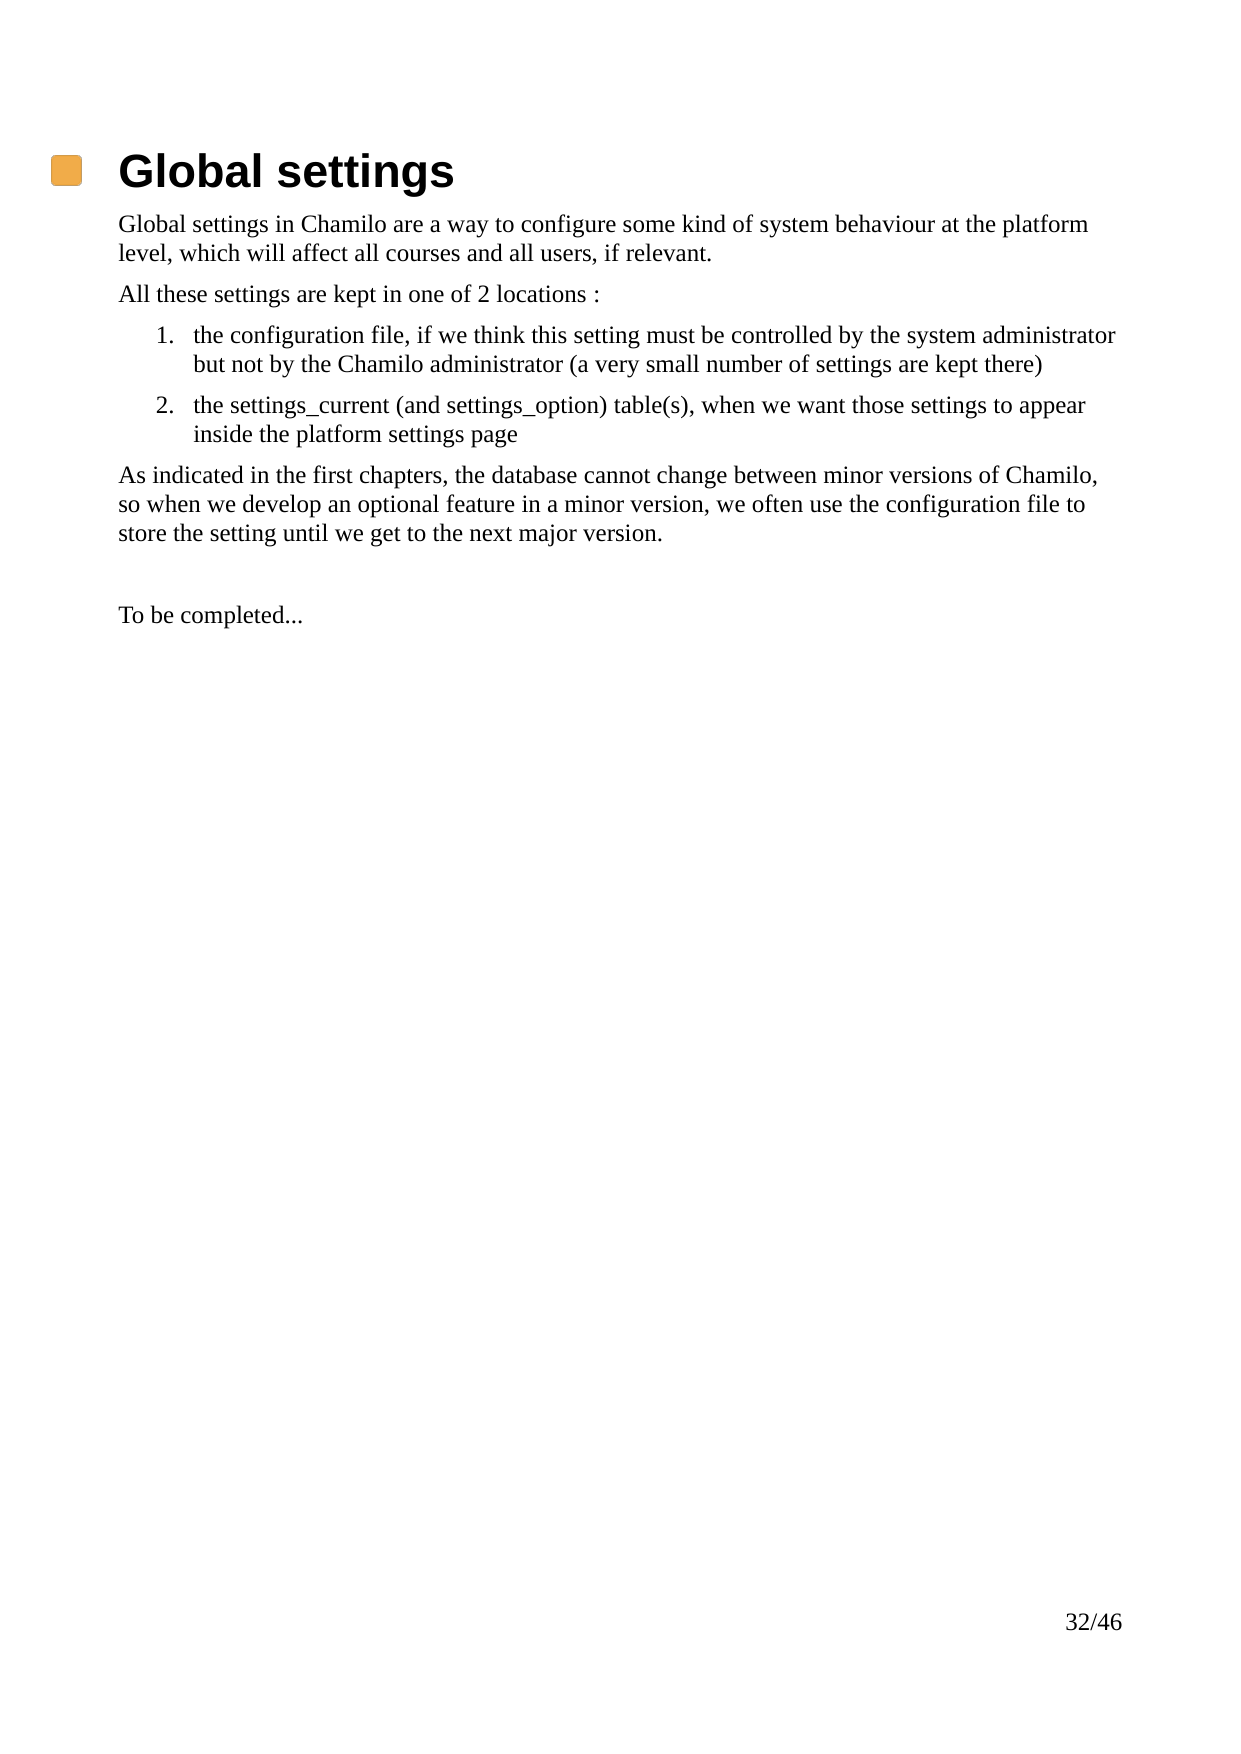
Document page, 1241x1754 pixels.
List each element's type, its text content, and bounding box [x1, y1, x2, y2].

text To be completed... [118, 601, 1122, 629]
text As indicated in the first chapters, the database cannot change between minor versions of Chamilo, so when we develop an optional feature in a minor version, we often use the configuration file to store the setting until we get to the next major version. [118, 461, 1122, 547]
text All these settings are kept in one of 2 locations : [118, 279, 1122, 308]
list the settings_current (and settings_option) table(s), when we want those settings to appear inside the platform settings page [156, 391, 1122, 448]
text Global settings in Chamilo are a way to configure some kind of system behaviour at the platform level, which will affect all courses and all users, if relevant. [118, 209, 1122, 267]
list the configuration file, if we think this setting must be controlled by the system administrator but not by the Chamilo administrator (a very small number of settings are kept there) [156, 321, 1122, 378]
subtitle Global settings [118, 143, 1122, 197]
picture [50, 154, 83, 187]
